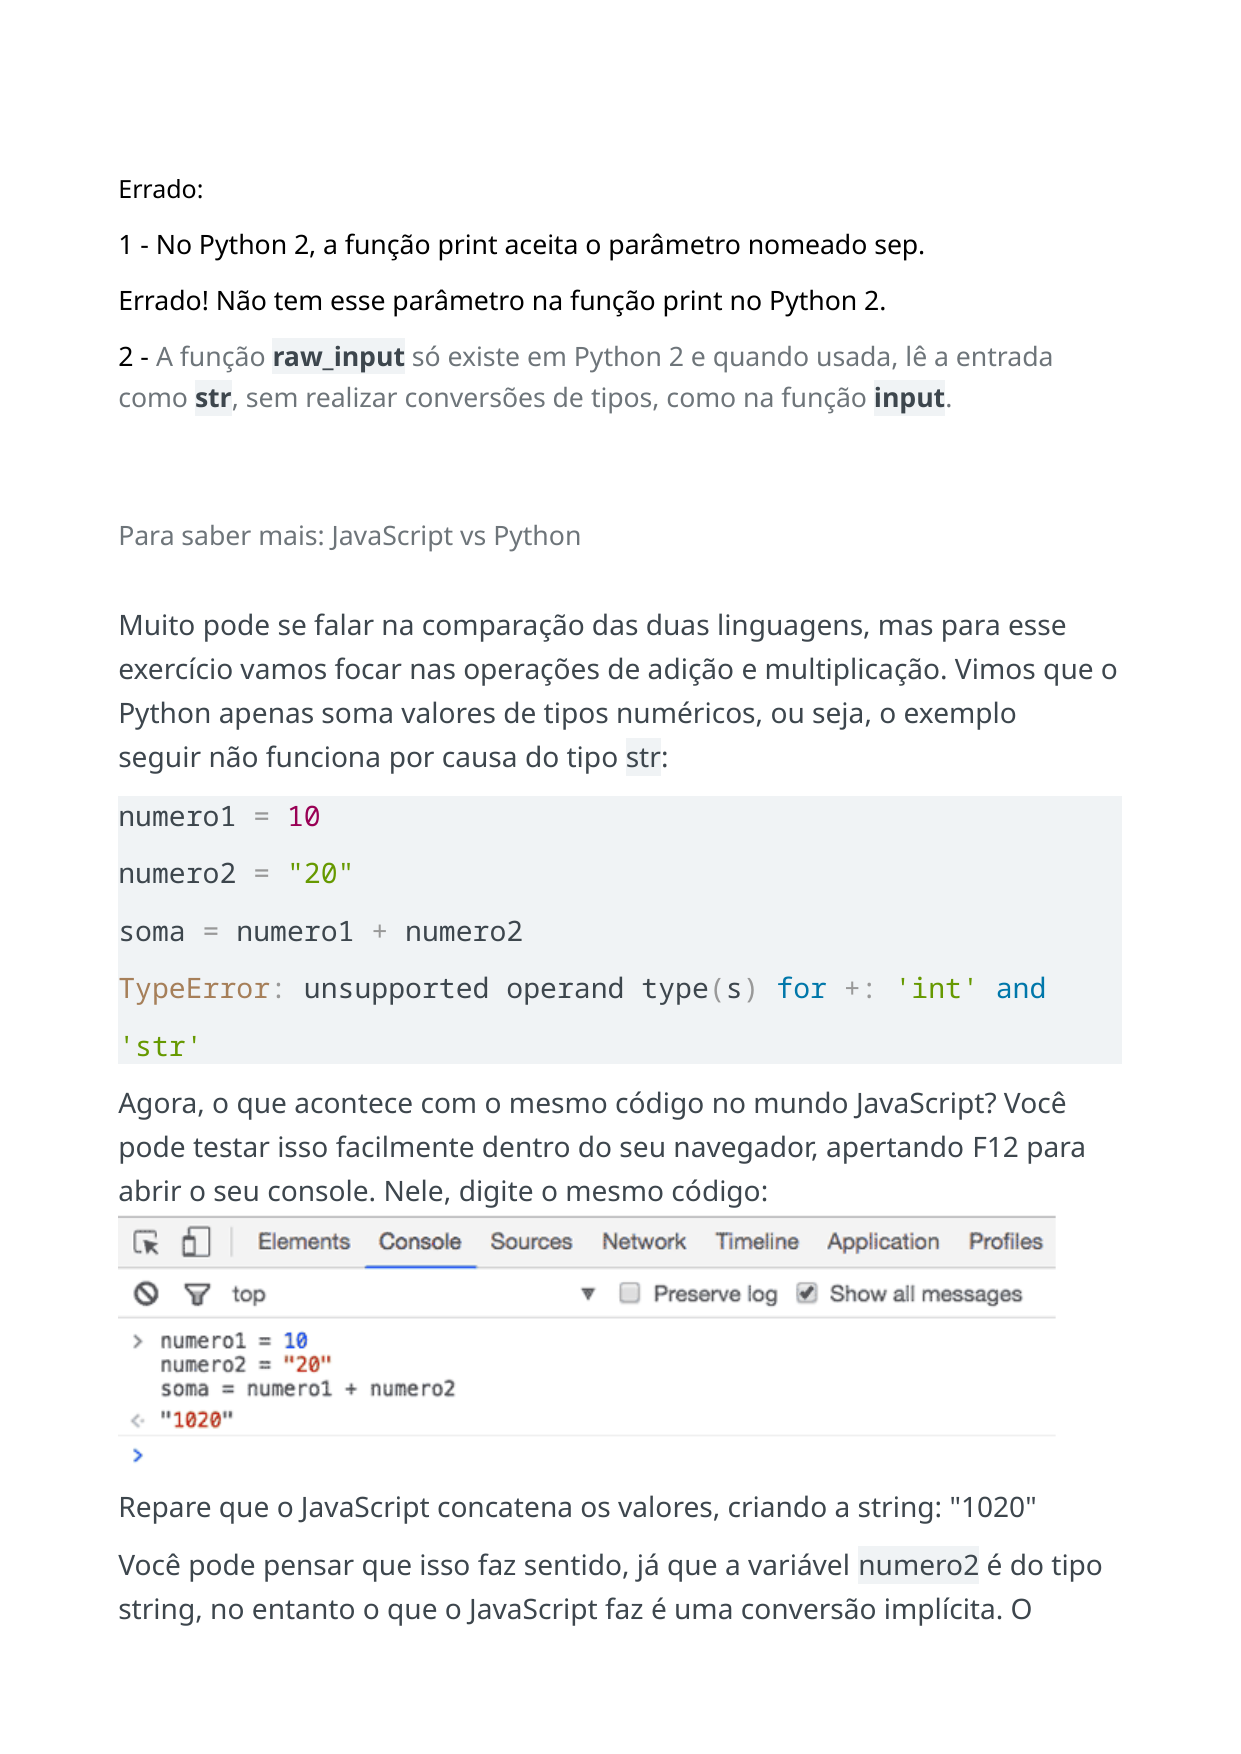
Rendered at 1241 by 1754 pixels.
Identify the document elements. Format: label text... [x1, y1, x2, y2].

text 2 - A função raw_input só existe em Python 2 e quando usada, lê a entrada como str, sem realizar conversões de tipos, como na função input. [118, 338, 1122, 416]
picture [118, 1215, 1056, 1468]
text Errado: [118, 172, 1122, 206]
text TypeError: unsupported operand type(s) for +: 'int' and 'str' [118, 968, 1122, 1064]
text Você pode pensar que isso faz sentido, já que a variável numero2 é do tipo string, no entanto o que o JavaScript faz é uma conversão implícita. O [118, 1546, 1122, 1628]
subtitle Para saber mais: JavaScript vs Python [118, 517, 1122, 553]
text numero1 = 10 [118, 796, 1122, 834]
text Agora, o que acontece com o mesmo código no mundo JavaScript? Você pode testar isso facilmente dentro do seu navegador, apertando F12 para abrir o seu console. Nele, digite o mesmo código: [118, 1083, 1122, 1210]
text soma = numero1 + numero2 [118, 911, 1122, 949]
text Errado! Não tem esse parâmetro na função print no Python 2. [118, 282, 1122, 318]
text numero2 = "20" [118, 853, 1122, 892]
text Muito pode se falar na comparação das duas linguagens, mas para esse exercício vamos focar nas operações de adição e multiplicação. Vimos que o Python apenas soma valores de tipos numéricos, ou seja, o exemplo seguir não funciona por causa do tipo str: [118, 565, 1122, 776]
text 1 - No Python 2, a função print aceita o parâmetro nomeado sep. [118, 226, 1122, 262]
text Repare que o JavaScript concatena os valores, criando a string: "1020" [118, 1487, 1122, 1525]
